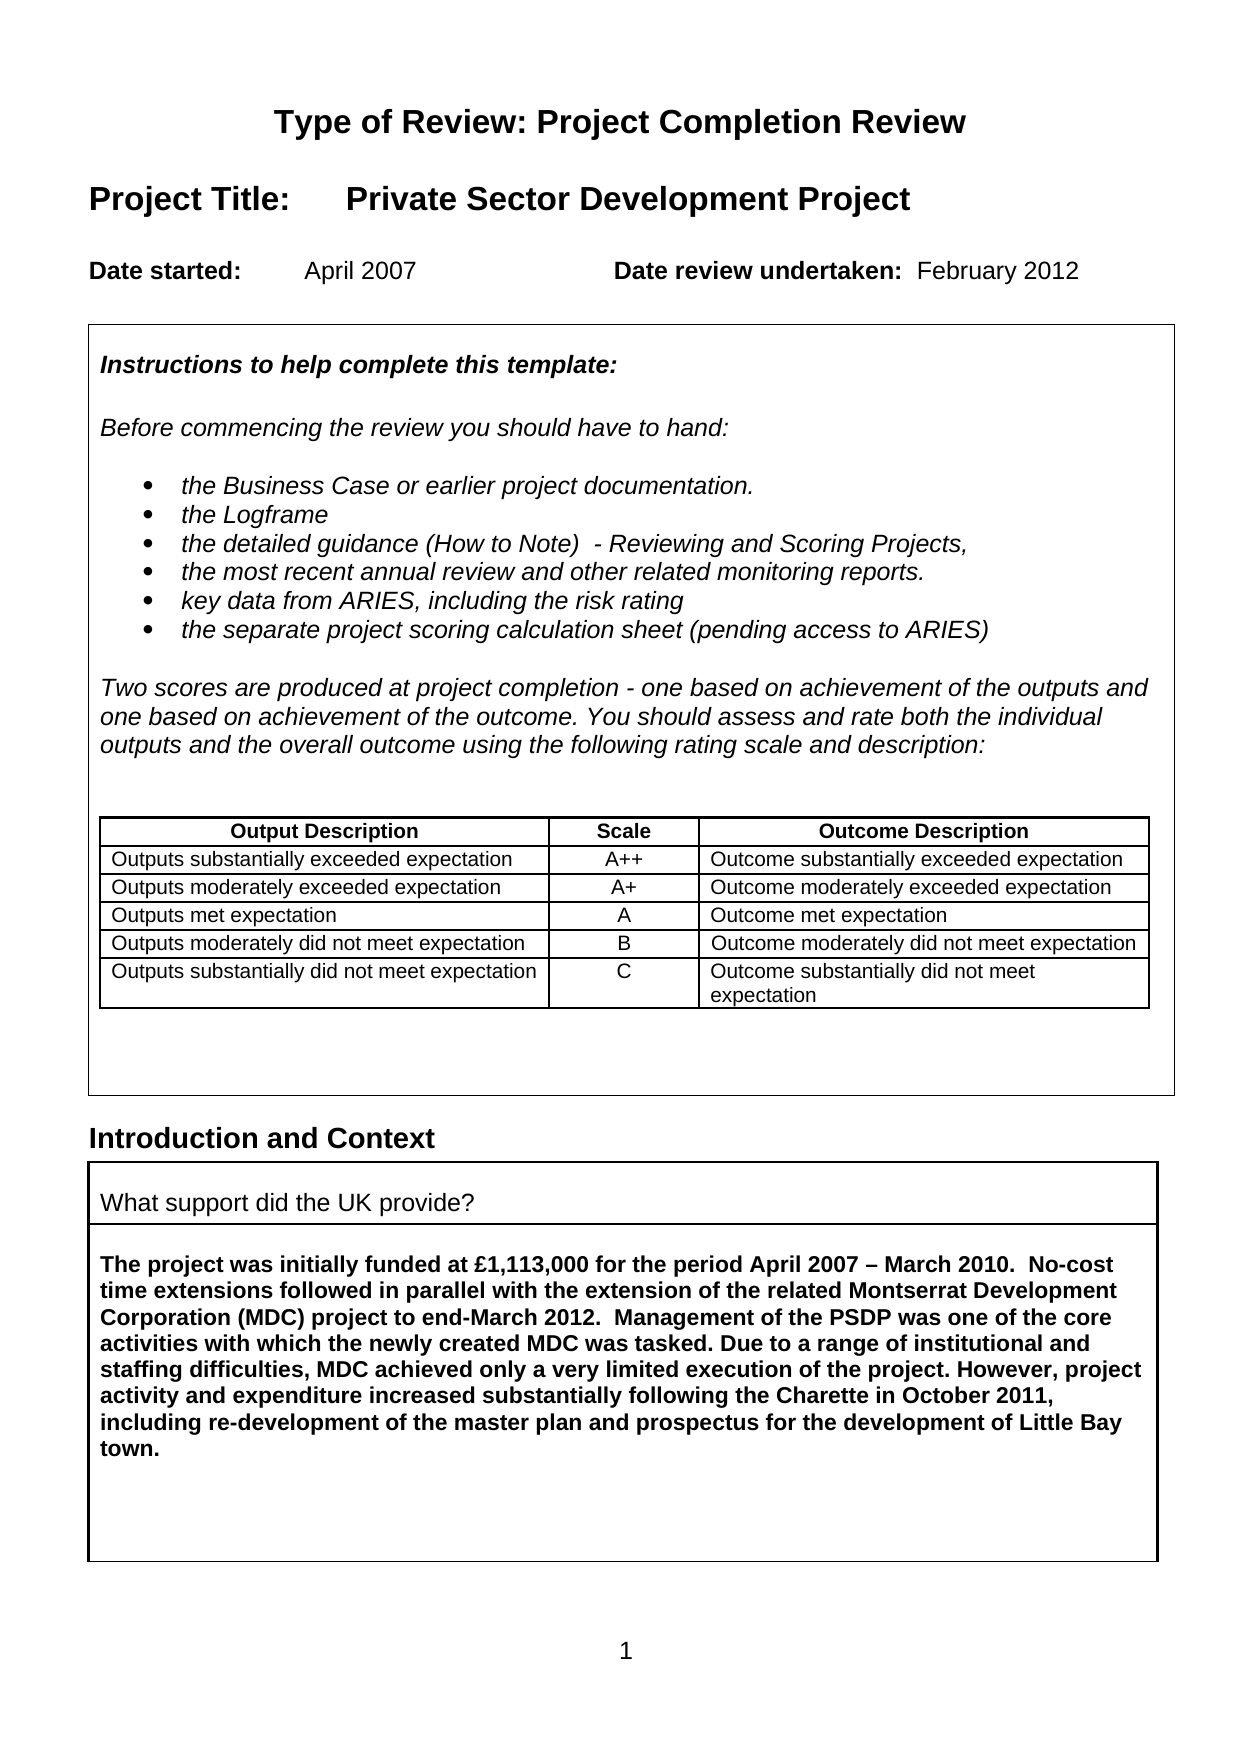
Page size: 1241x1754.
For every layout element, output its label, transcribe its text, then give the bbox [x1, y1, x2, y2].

text Type of Review: Project Completion Review [89, 103, 1152, 141]
table_cell Outputs met expectation [101, 903, 548, 929]
table_cell Outputs moderately did not meet expectation [101, 931, 548, 957]
subtitle Introduction and Context [89, 1121, 1152, 1155]
table_cell Outcome moderately did not meet expectation [700, 931, 1148, 957]
table_cell The project was initially funded at £1,113,000 for the period April 2007 – March 2010. No-cost time extensions followed in parallel with the extension of the related Montserrat Development Corporation (MDC) project to end-March 2012. Management of the PSDP was one of the core activities with which the newly created MDC was tasked. Due to a range of institutional and staffing difficulties, MDC achieved only a very limited execution of the project. However, project activity and expenditure increased substantially following the Charette in October 2011, including re-development of the master plan and prospectus for the development of Little Bay town. [90, 1225, 1156, 1561]
table_cell Outcome met expectation [700, 903, 1148, 929]
text Project Title: Private Sector Development Project [89, 179, 1152, 218]
table_cell Outputs substantially exceeded expectation [101, 847, 548, 873]
table_cell A++ [550, 847, 698, 873]
table_cell Outcome substantially did not meet expectation [700, 959, 1148, 1007]
table_header What support did the UK provide? [90, 1163, 1156, 1223]
table_header Outcome Description [700, 819, 1148, 844]
table_cell Outcome moderately exceeded expectation [700, 875, 1148, 901]
table_header Instructions to help complete this template: Before commencing the review you should have to hand: the Business Case or earlier project documentation. the Logframe the detailed guidance (How to Note) - Reviewing and Scoring Projects, the most recent annual review and other related monitoring reports. key data from ARIES, including the risk rating the separate project scoring calculation sheet (pending access to ARIES) Two scores are produced at project completion - one based on achievement of the outputs and one based on achievement of the outcome. You should assess and rate both the individual outputs and the overall outcome using the following rating scale and description: [89, 325, 1174, 1095]
table_cell Outputs substantially did not meet expectation [101, 959, 548, 1007]
table_cell A [550, 903, 698, 929]
table_cell A+ [550, 875, 698, 901]
table_cell Outcome substantially exceeded expectation [700, 847, 1148, 873]
table_cell B [550, 931, 698, 957]
table_cell Outputs moderately exceeded expectation [101, 875, 548, 901]
table_header Scale [550, 819, 698, 844]
table_cell C [550, 959, 698, 1007]
text Date started: April 2007 Date review undertaken: February 2012 [89, 256, 1152, 285]
table_header Output Description [101, 819, 548, 844]
